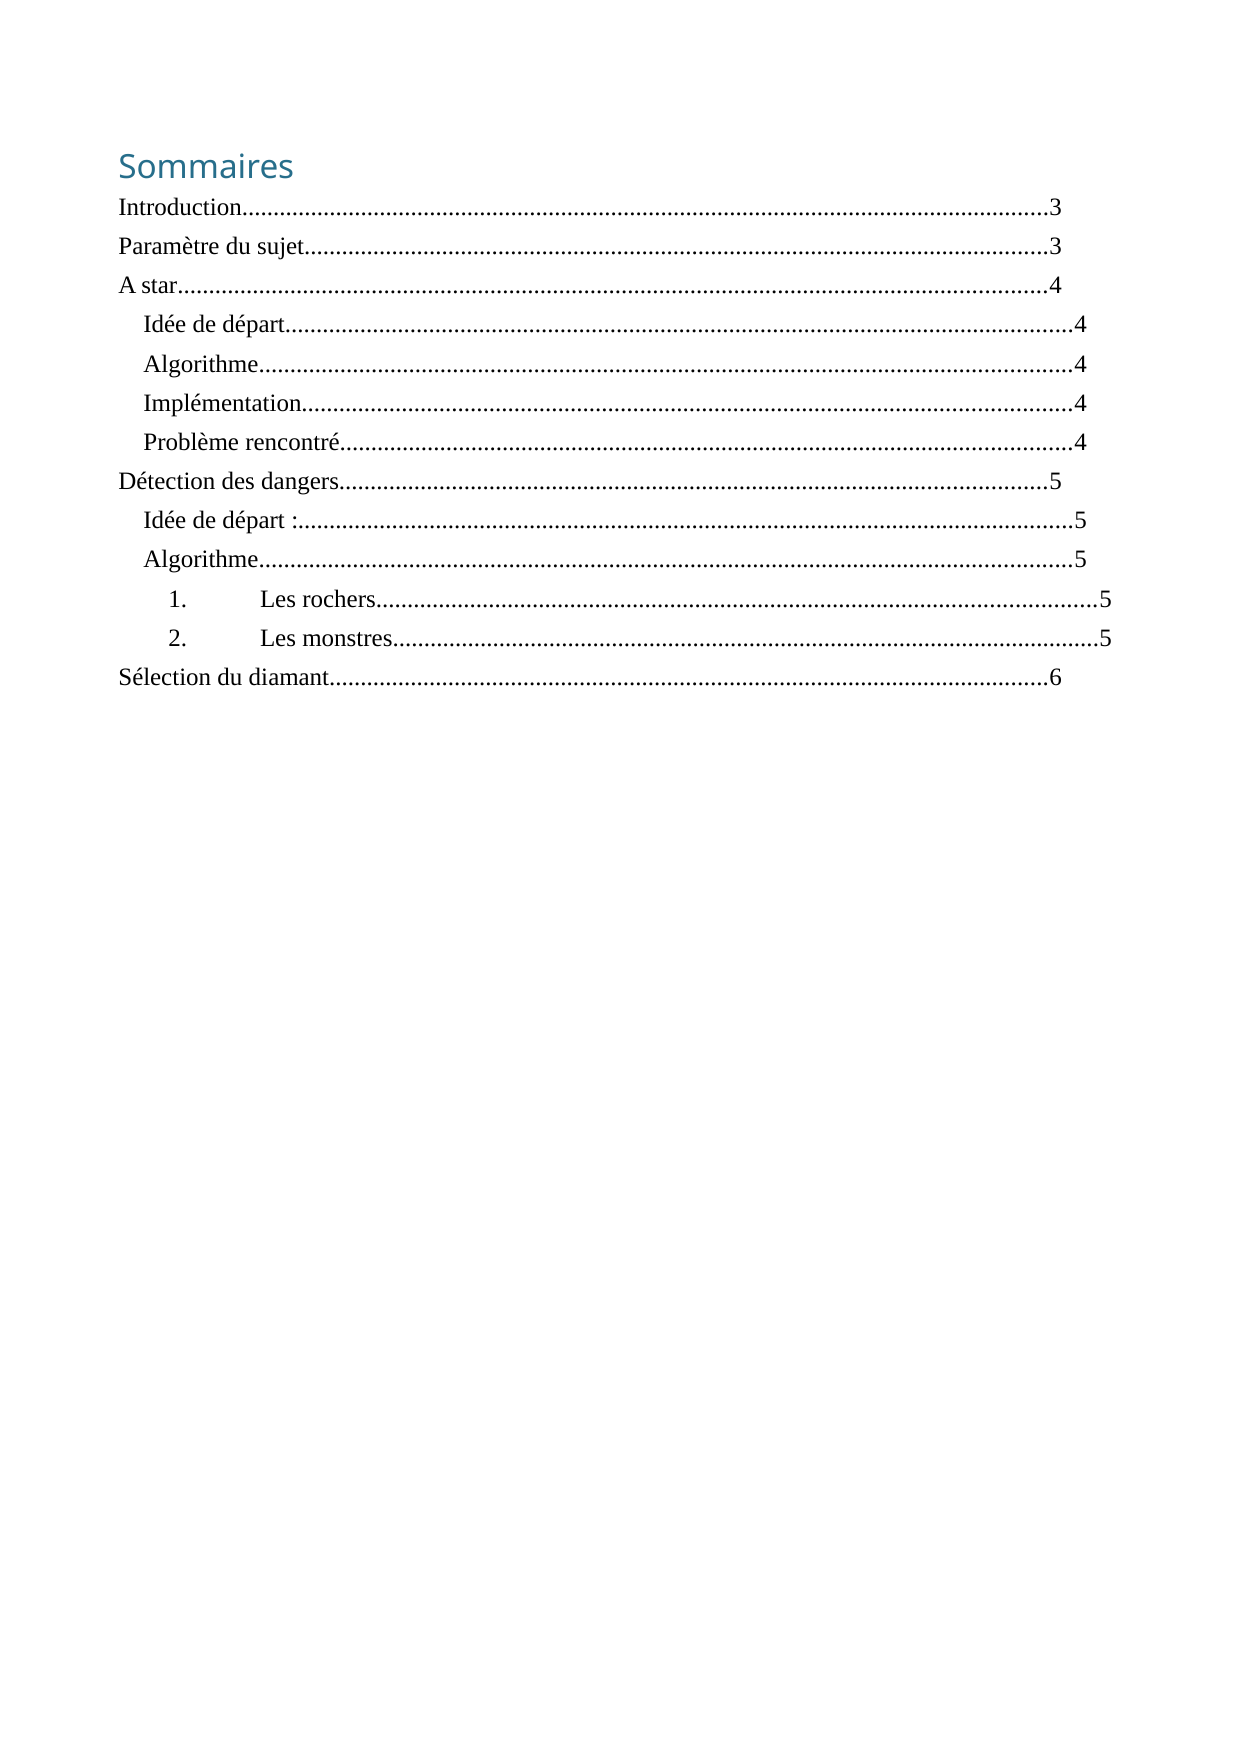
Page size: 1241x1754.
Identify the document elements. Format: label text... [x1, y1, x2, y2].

text Problème rencontré 4 [143, 427, 1122, 456]
text A star 4 [118, 270, 1122, 299]
text 1. Les rochers 5 [168, 584, 1122, 612]
text Sélection du diamant 6 [118, 662, 1122, 691]
subtitle Sommaires [118, 143, 1122, 188]
text Paramètre du sujet 3 [118, 231, 1122, 260]
text Idée de départ 4 [143, 309, 1122, 338]
text 2. Les monstres 5 [168, 623, 1122, 652]
text Détection des dangers 5 [118, 466, 1122, 495]
text Implémentation 4 [143, 388, 1122, 417]
text Introduction 3 [118, 192, 1122, 221]
text Algorithme 4 [143, 349, 1122, 377]
text Algorithme 5 [143, 544, 1122, 573]
text Idée de départ : 5 [143, 505, 1122, 534]
